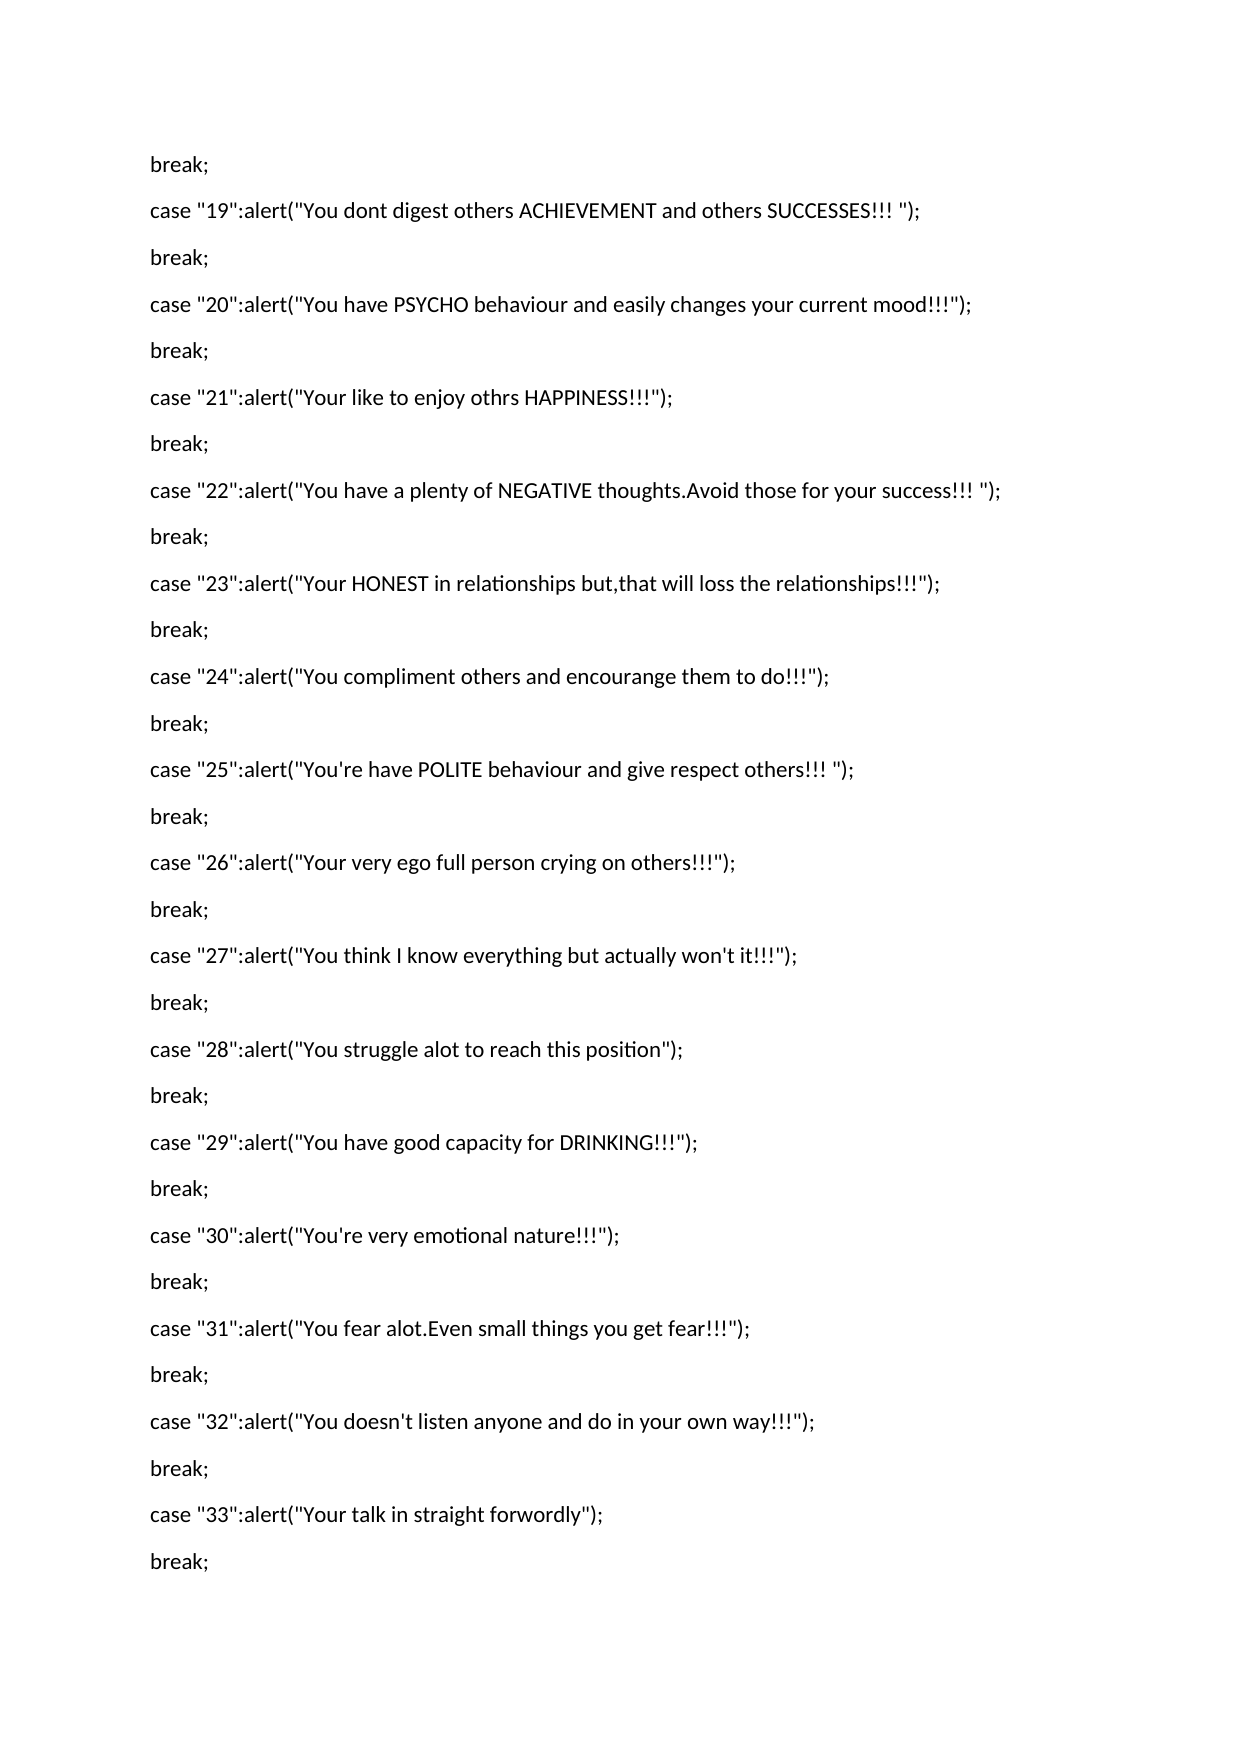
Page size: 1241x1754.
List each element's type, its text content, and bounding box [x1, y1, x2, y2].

text case "25":alert("You're have POLITE behaviour and give respect others!!! "); [150, 755, 1090, 783]
text case "31":alert("You fear alot.Even small things you get fear!!!"); [150, 1314, 1090, 1342]
text case "28":alert("You struggle alot to reach this position"); [150, 1035, 1090, 1063]
text break; [150, 1361, 1090, 1389]
text case "30":alert("You're very emotional nature!!!"); [150, 1221, 1090, 1249]
text break; [150, 1267, 1090, 1296]
text break; [150, 150, 1090, 178]
text break; [150, 336, 1090, 364]
text case "23":alert("Your HONEST in relationships but,that will loss the relationships!!!"); [150, 569, 1090, 597]
text case "20":alert("You have PSYCHO behaviour and easily changes your current mood!!!"); [150, 290, 1090, 318]
text break; [150, 1174, 1090, 1202]
text break; [150, 429, 1090, 457]
text case "33":alert("Your talk in straight forwordly"); [150, 1500, 1090, 1528]
text case "29":alert("You have good capacity for DRINKING!!!"); [150, 1128, 1090, 1156]
text case "22":alert("You have a plenty of NEGATIVE thoughts.Avoid those for your success!!! "); [150, 476, 1090, 504]
text break; [150, 895, 1090, 923]
text break; [150, 616, 1090, 644]
text case "27":alert("You think I know everything but actually won't it!!!"); [150, 942, 1090, 969]
text break; [150, 802, 1090, 830]
text case "26":alert("Your very ego full person crying on others!!!"); [150, 848, 1090, 876]
text break; [150, 1081, 1090, 1109]
text case "24":alert("You compliment others and encourange them to do!!!"); [150, 662, 1090, 690]
text break; [150, 243, 1090, 271]
text break; [150, 988, 1090, 1016]
text break; [150, 522, 1090, 551]
text case "19":alert("You dont digest others ACHIEVEMENT and others SUCCESSES!!! "); [150, 197, 1090, 224]
text break; [150, 709, 1090, 737]
text case "32":alert("You doesn't listen anyone and do in your own way!!!"); [150, 1407, 1090, 1435]
text break; [150, 1547, 1090, 1575]
text break; [150, 1454, 1090, 1482]
text case "21":alert("Your like to enjoy othrs HAPPINESS!!!"); [150, 383, 1090, 411]
